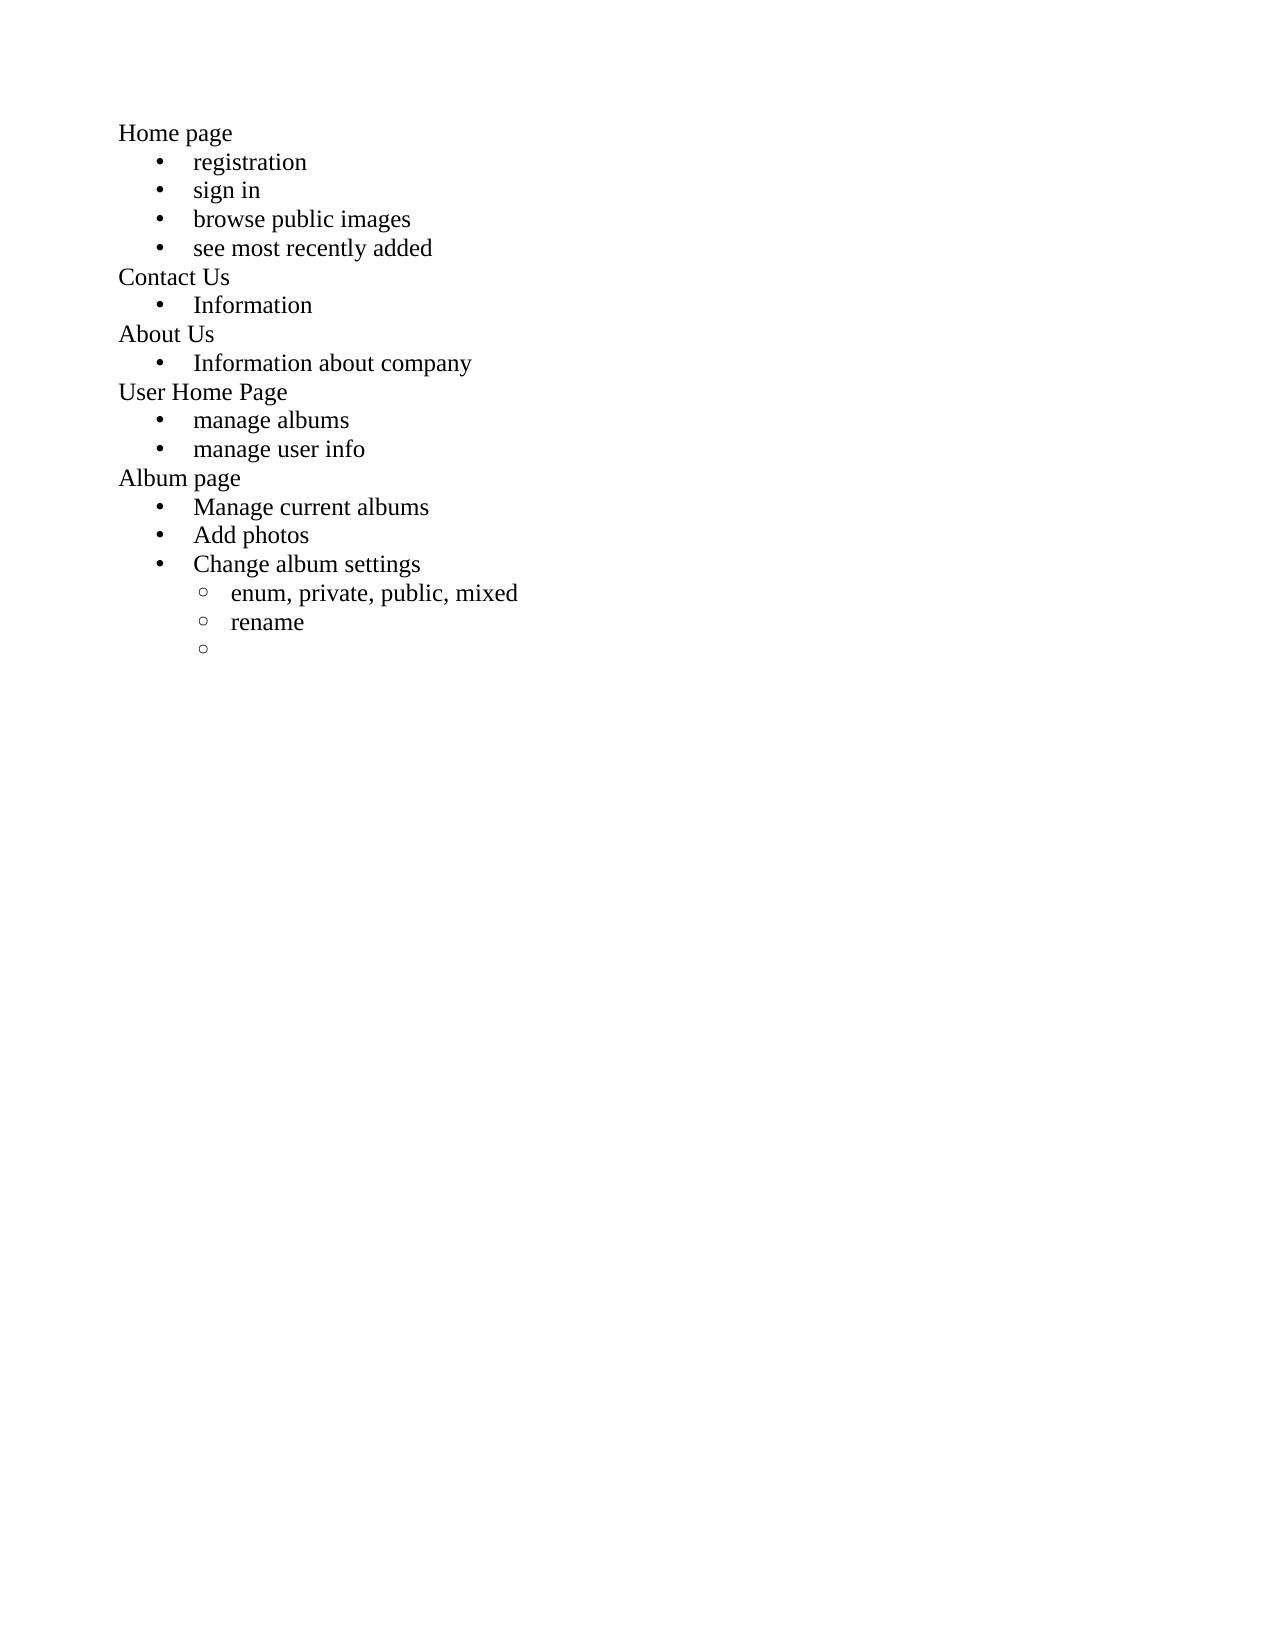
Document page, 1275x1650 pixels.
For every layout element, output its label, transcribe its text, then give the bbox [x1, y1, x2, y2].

text About Us [118, 319, 1157, 348]
list Add photos [156, 521, 1157, 549]
list sign in [156, 176, 1157, 204]
text Home page [118, 118, 1157, 147]
list registration [156, 147, 1157, 176]
list Information about company [156, 348, 1157, 377]
list manage user info [156, 434, 1157, 463]
text Contact Us [118, 262, 1157, 291]
list manage albums [156, 406, 1157, 434]
list enum, private, public, mixed [193, 578, 1157, 607]
list see most recently added [156, 233, 1157, 262]
list Information [156, 291, 1157, 319]
list browse public images [156, 204, 1157, 233]
list Change album settings [156, 549, 1157, 578]
list Manage current albums [156, 492, 1157, 521]
text Album page [118, 463, 1157, 492]
list rename [193, 607, 1157, 636]
text User Home Page [118, 377, 1157, 406]
